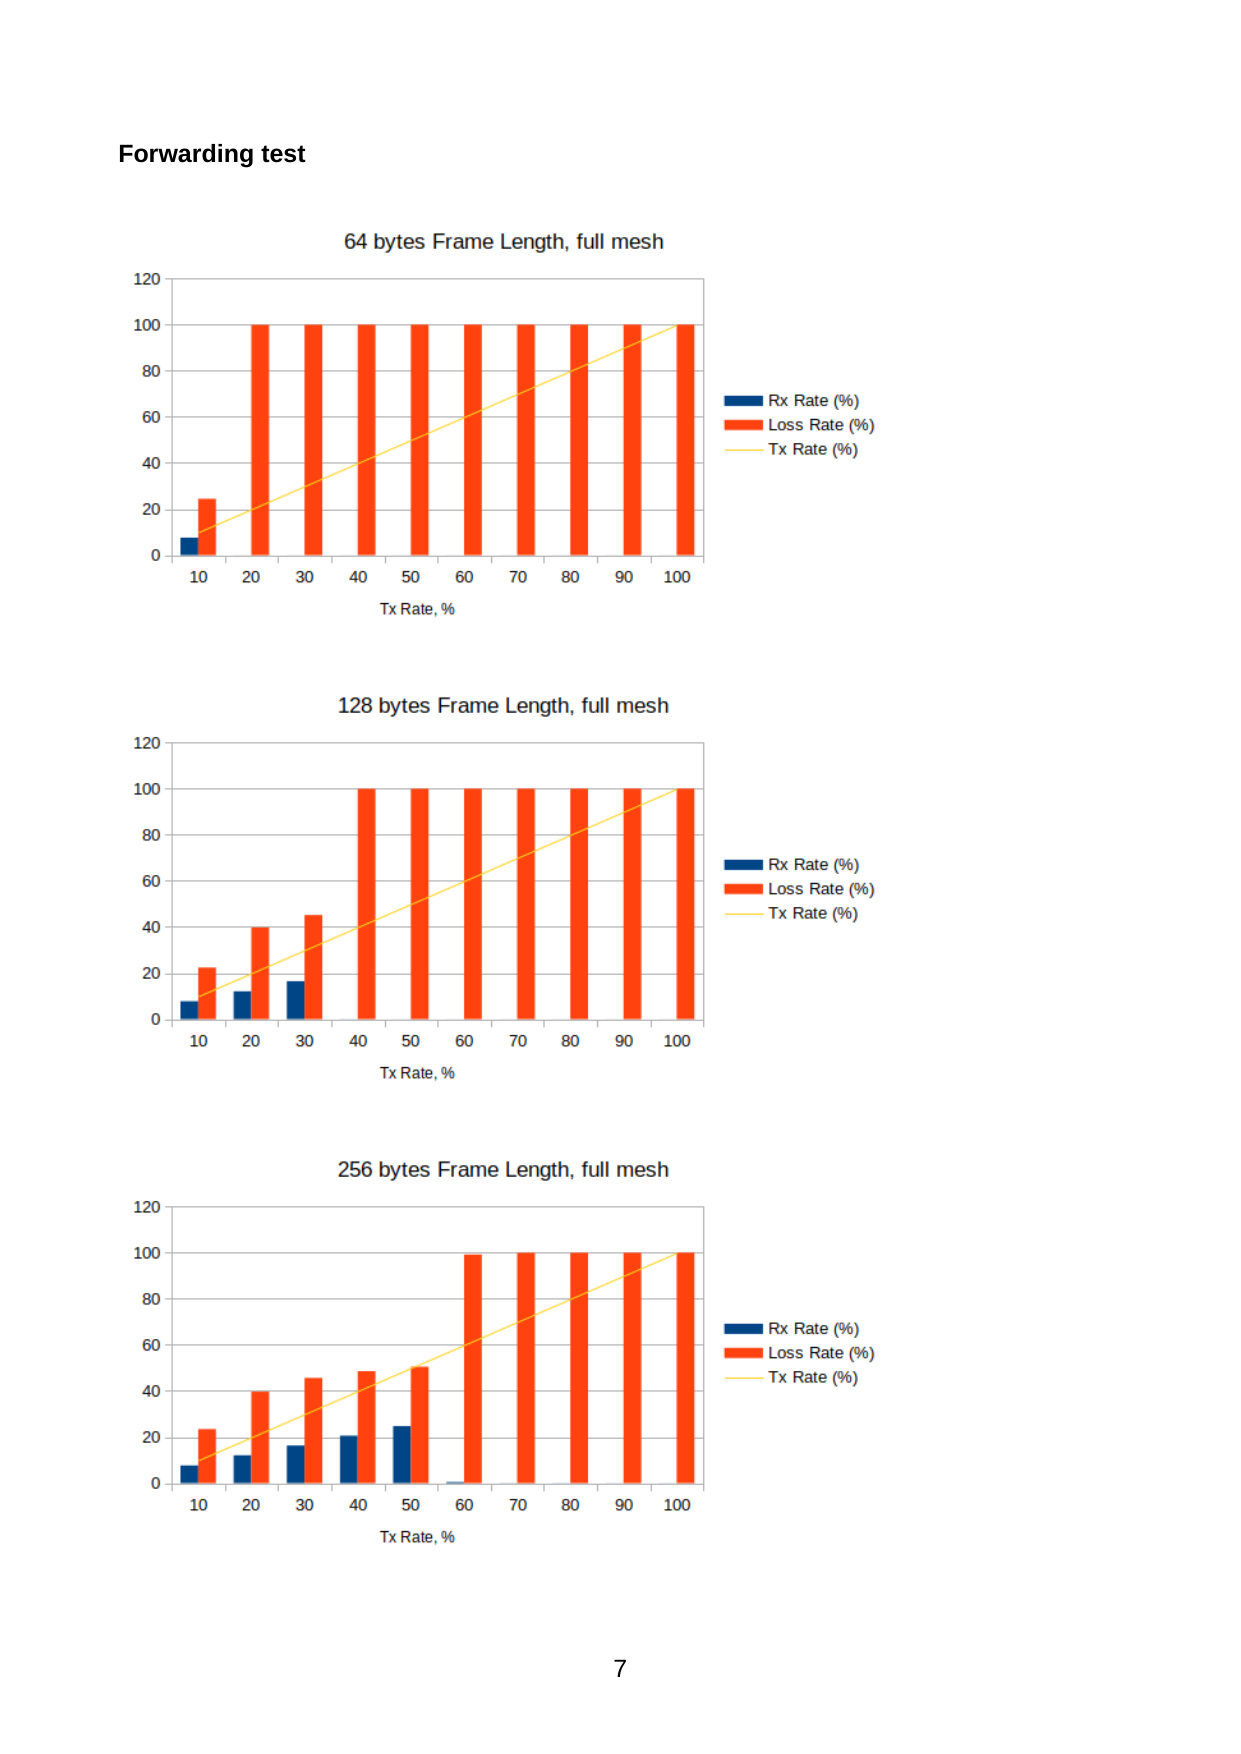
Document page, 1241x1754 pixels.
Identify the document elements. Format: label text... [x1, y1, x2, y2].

picture [118, 1136, 891, 1572]
subtitle Forwarding test [118, 139, 1122, 168]
picture [118, 208, 891, 644]
picture [118, 672, 891, 1108]
